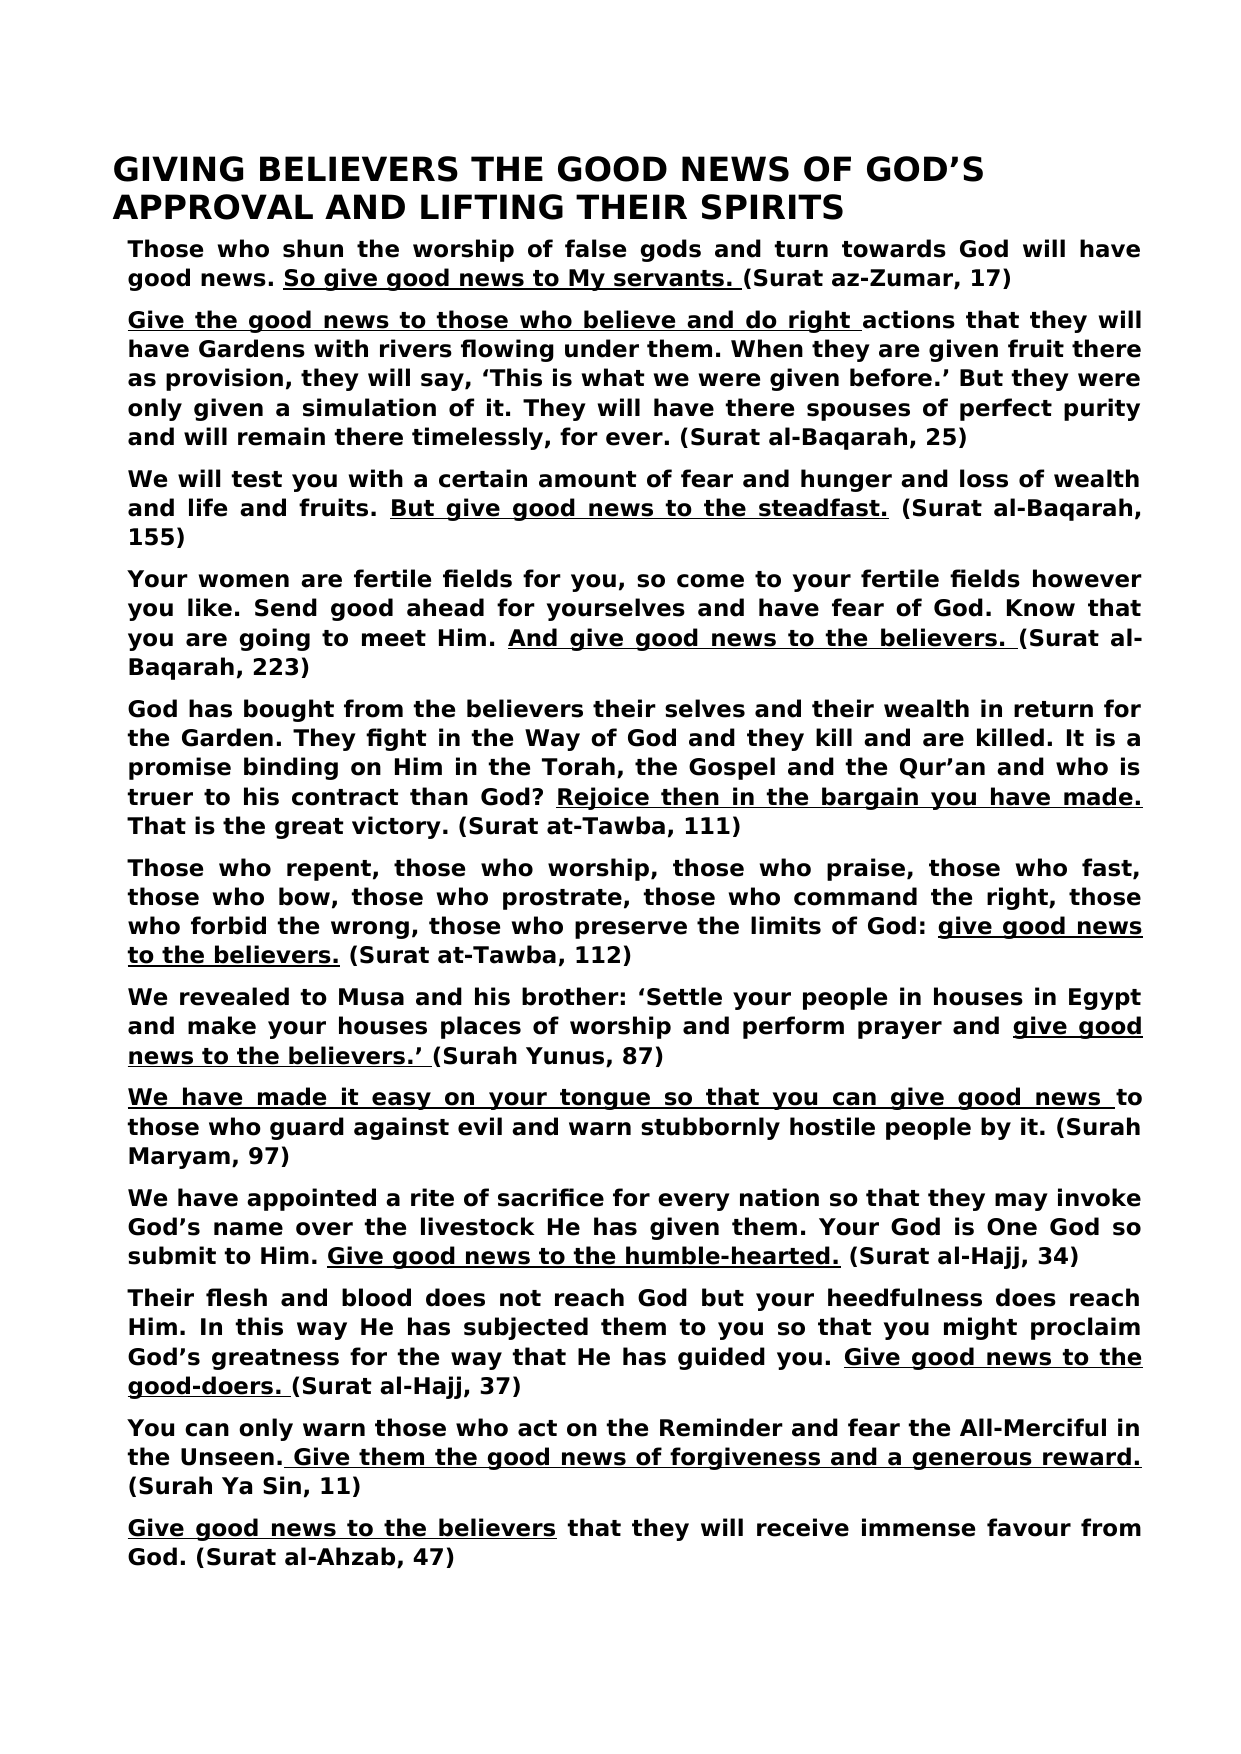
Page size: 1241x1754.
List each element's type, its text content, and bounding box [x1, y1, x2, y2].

text Those who repent, those who worship, those who praise, those who fast, those who bow, those who prostrate, those who command the right, those who forbid the wrong, those who preserve the limits of God: give good news to the believers. (Surat at-Tawba, 112) [127, 855, 1143, 969]
subtitle GIVING BELIEVERS THE GOOD NEWS OF GOD’S APPROVAL AND LIFTING THEIR SPIRITS [112, 150, 1165, 228]
text We have made it easy on your tongue so that you can give good news to those who guard against evil and warn stubbornly hostile people by it. (Surah Maryam, 97) [127, 1084, 1143, 1170]
text You can only warn those who act on the Reminder and fear the All-Merciful in the Unseen. Give them the good news of forgiveness and a generous reward. (Surah Ya Sin, 11) [127, 1415, 1143, 1500]
text Give good news to the believers that they will receive immense favour from God. (Surat al-Ahzab, 47) [127, 1515, 1143, 1571]
text We revealed to Musa and his brother: ‘Settle your people in houses in Egypt and make your houses places of worship and perform prayer and give good news to the believers.’ (Surah Yunus, 87) [127, 984, 1143, 1069]
text Their flesh and blood does not reach God but your heedfulness does reach Him. In this way He has subjected them to you so that you might proclaim God’s greatness for the way that He has guided you. Give good news to the good-doers. (Surat al-Hajj, 37) [127, 1285, 1143, 1400]
text We have appointed a rite of sacrifice for every nation so that they may invoke God’s name over the livestock He has given them. Your God is One God so submit to Him. Give good news to the humble-hearted. (Surat al-Hajj, 34) [127, 1185, 1143, 1270]
text Give the good news to those who believe and do right actions that they will have Gardens with rivers flowing under them. When they are given fruit there as provision, they will say, ‘This is what we were given before.’ But they were only given a simulation of it. They will have there spouses of perfect purity and will remain there timelessly, for ever. (Surat al-Baqarah, 25) [127, 307, 1143, 451]
text God has bought from the believers their selves and their wealth in return for the Garden. They fight in the Way of God and they kill and are killed. It is a promise binding on Him in the Torah, the Gospel and the Qur’an and who is truer to his contract than God? Rejoice then in the bargain you have made. That is the great victory. (Surat at-Tawba, 111) [127, 696, 1143, 839]
text Your women are fertile fields for you, so come to your fertile fields however you like. Send good ahead for yourselves and have fear of God. Know that you are going to meet Him. And give good news to the believers. (Surat al-Baqarah, 223) [127, 566, 1143, 681]
text We will test you with a certain amount of fear and hunger and loss of wealth and life and fruits. But give good news to the steadfast. (Surat al-Baqarah, 155) [127, 466, 1143, 551]
text Those who shun the worship of false gods and turn towards God will have good news. So give good news to My servants. (Surat az-Zumar, 17) [127, 236, 1143, 292]
